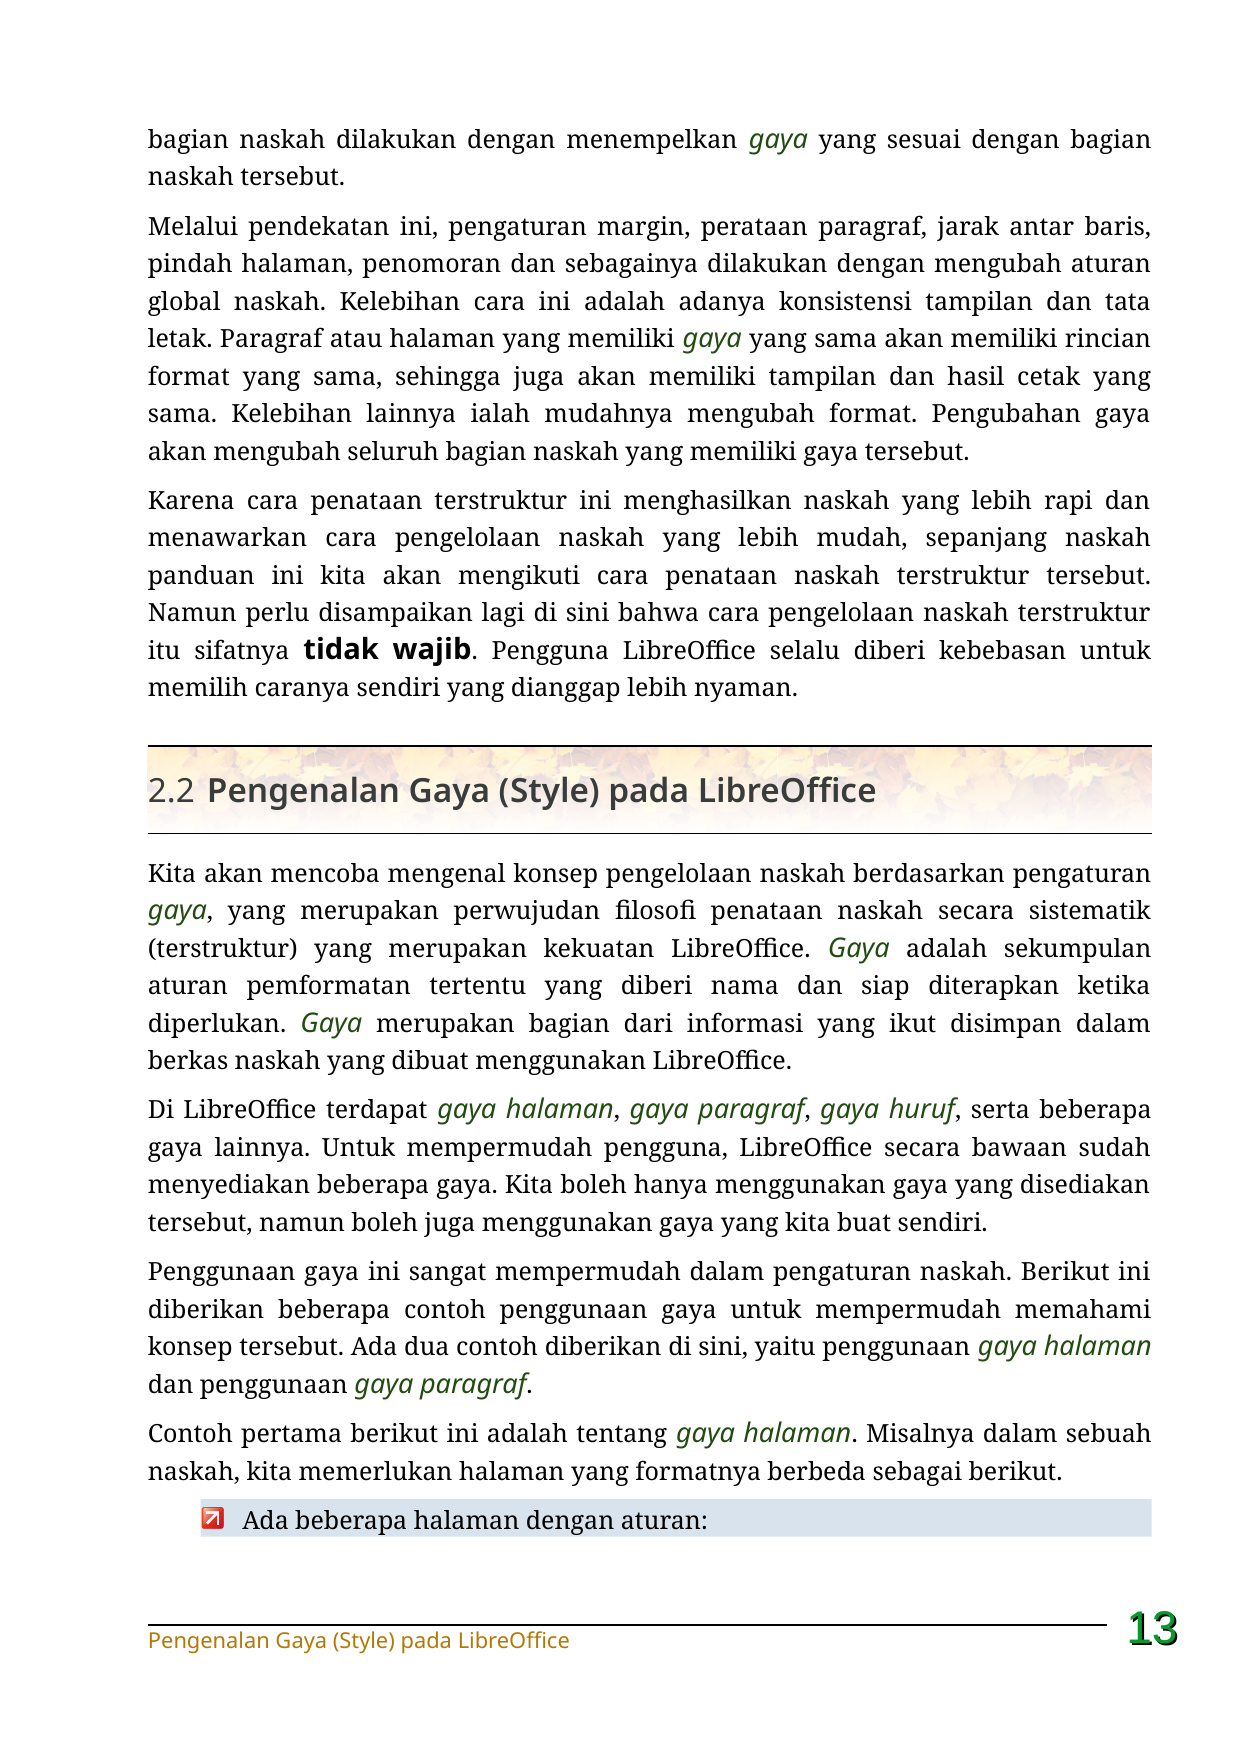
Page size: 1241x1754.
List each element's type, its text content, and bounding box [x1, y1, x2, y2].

text Contoh pertama berikut ini adalah tentang gaya halaman. Misalnya dalam sebuah naskah, kita memerlukan halaman yang formatnya berbeda sebagai berikut. [148, 1412, 1152, 1487]
list Ada beberapa halaman dengan aturan: [201, 1499, 1152, 1537]
text Melalui pendekatan ini, pengaturan margin, perataan paragraf, jarak antar baris, pindah halaman, penomoran dan sebagainya dilakukan dengan mengubah aturan global naskah. Kelebihan cara ini adalah adanya konsistensi tampilan dan tata letak. Paragraf atau halaman yang memiliki gaya yang sama akan memiliki rincian format yang sama, sehingga juga akan memiliki tampilan dan hasil cetak yang sama. Kelebihan lainnya ialah mudahnya mengubah format. Pengubahan gaya akan mengubah seluruh bagian naskah yang memiliki gaya tersebut. [148, 205, 1152, 467]
text Di LibreOffice terdapat gaya halaman, gaya paragraf, gaya huruf, serta beberapa gaya lainnya. Untuk mempermudah pengguna, LibreOffice secara bawaan sudah menyediakan beberapa gaya. Kita boleh hanya menggunakan gaya yang disediakan tersebut, namun boleh juga menggunakan gaya yang kita buat sendiri. [148, 1089, 1152, 1239]
text Karena cara penataan terstruktur ini menghasilkan naskah yang lebih rapi dan menawarkan cara pengelolaan naskah yang lebih mudah, sepanjang naskah panduan ini kita akan mengikuti cara penataan naskah terstruktur tersebut. Namun perlu disampaikan lagi di sini bahwa cara pengelolaan naskah terstruktur itu sifatnya tidak wajib. Pengguna LibreOffice selalu diberi kebebasan untuk memilih caranya sendiri yang dianggap lebih nyaman. [148, 479, 1152, 704]
text bagian naskah dilakukan dengan menempelkan gaya yang sesuai dengan bagian naskah tersebut. [148, 118, 1152, 193]
text Penggunaan gaya ini sangat mempermudah dalam pengaturan naskah. Berikut ini diberikan beberapa contoh penggunaan gaya untuk mempermudah memahami konsep tersebut. Ada dua contoh diberikan di sini, yaitu penggunaan gaya halaman dan penggunaan gaya paragraf. [148, 1251, 1152, 1401]
text Kita akan mencoba mengenal konsep pengelolaan naskah berdasarkan pengaturan gaya, yang merupakan perwujudan filosofi penataan naskah secara sistematik (terstruktur) yang merupakan kekuatan LibreOffice. Gaya adalah sekumpulan aturan pemformatan tertentu yang diberi nama dan siap diterapkan ketika diperlukan. Gaya merupakan bagian dari informasi yang ikut disimpan dalam berkas naskah yang dibuat menggunakan LibreOffice. [148, 852, 1152, 1077]
